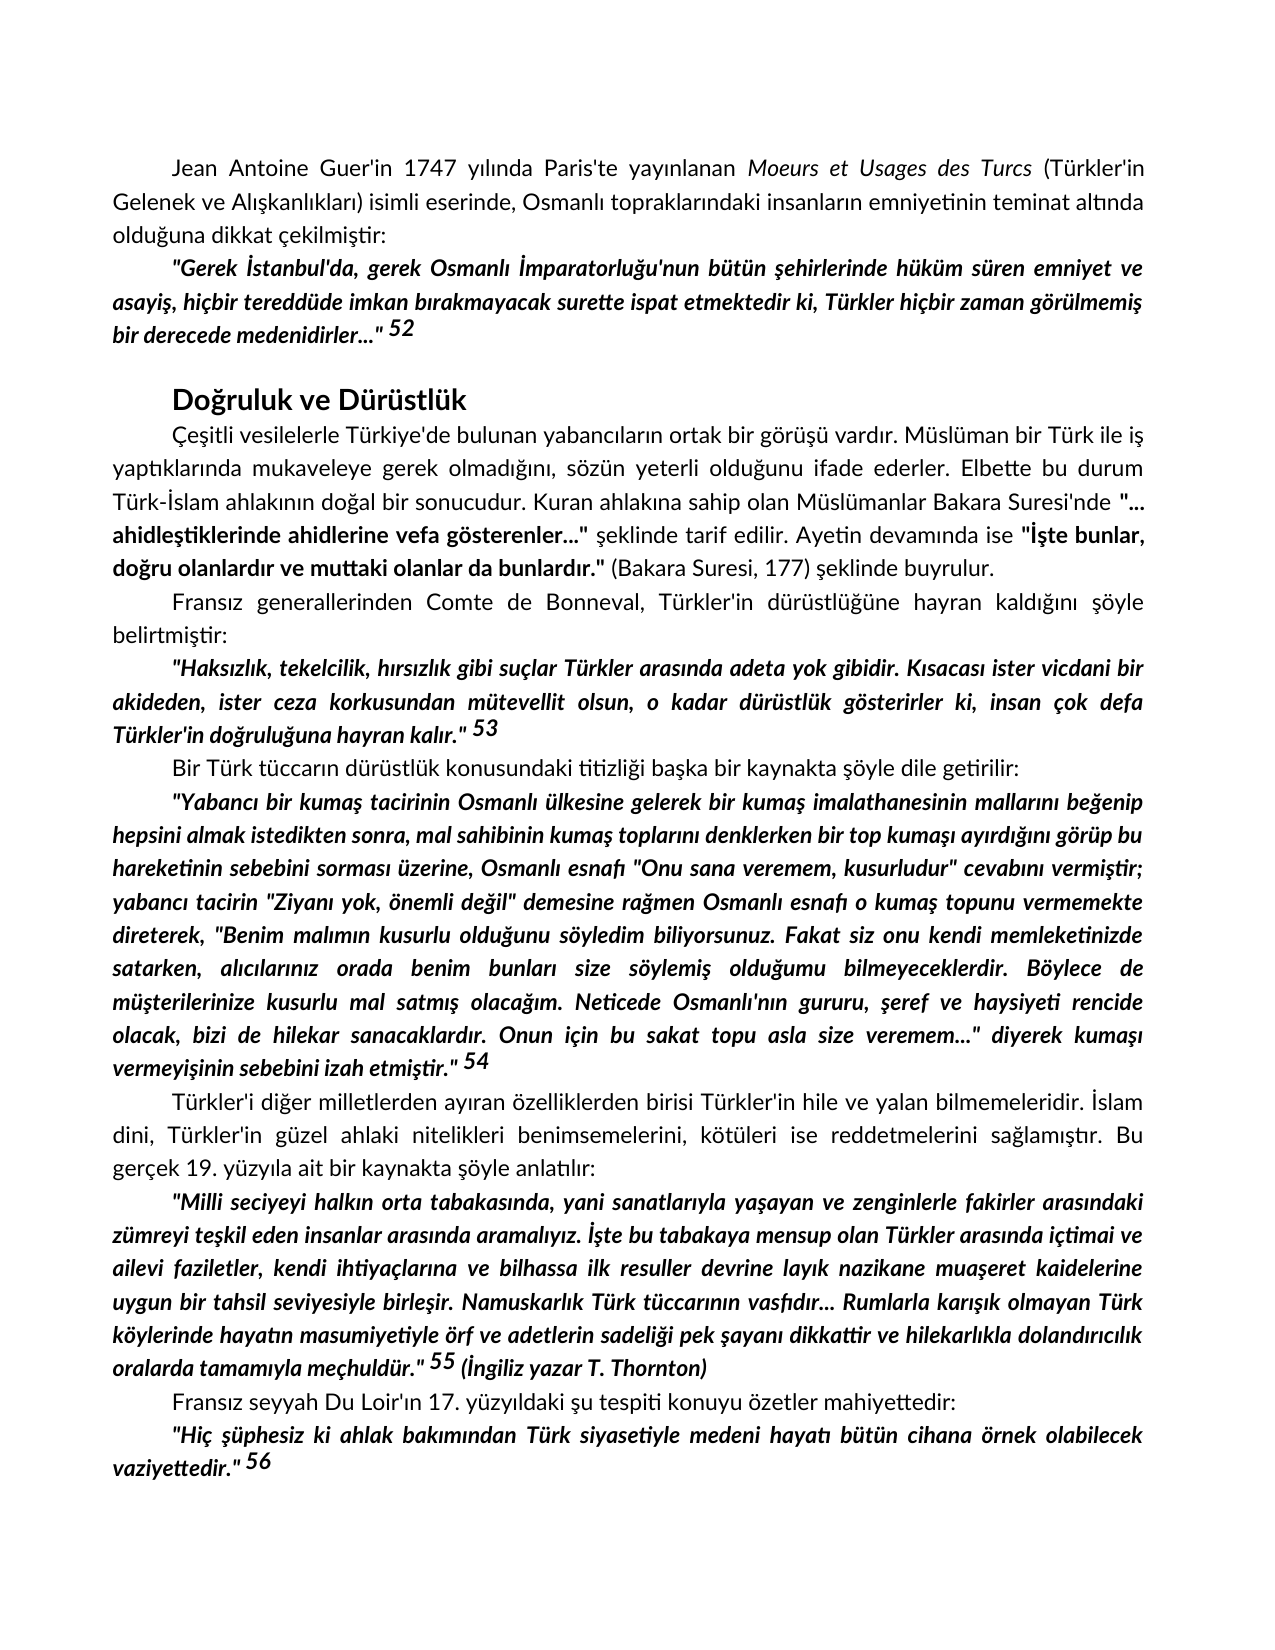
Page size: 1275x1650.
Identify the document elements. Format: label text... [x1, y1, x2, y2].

text Bir Türk tüccarın dürüstlük konusundaki titizliği başka bir kaynakta şöyle dile getirilir: [112, 750, 1145, 783]
text "Milli seciyeyi halkın orta tabakasında, yani sanatlarıyla yaşayan ve zenginlerle fakirler arasındaki zümreyi teşkil eden insanlar arasında aramalıyız. İşte bu tabakaya mensup olan Türkler arasında içtimai ve ailevi faziletler, kendi ihtiyaçlarına ve bilhassa ilk resuller devrine layık nazikane muaşeret kaidelerine uygun bir tahsil seviyesiyle birleşir. Namuskarlık Türk tüccarının vasfıdır... Rumlarla karışık olmayan Türk köylerinde hayatın masumiyetiyle örf ve adetlerin sadeliği pek şayanı dikkattir ve hilekarlıkla dolandırıcılık oralarda tamamıyla meçhuldür." 55 (İngiliz yazar T. Thornton) [112, 1183, 1145, 1383]
text Fransız seyyah Du Loir'ın 17. yüzyıldaki şu tespiti konuyu özetler mahiyettedir: [112, 1383, 1145, 1417]
text "Haksızlık, tekelcilik, hırsızlık gibi suçlar Türkler arasında adeta yok gibidir. Kısacası ister vicdani bir akideden, ister ceza korkusundan mütevellit olsun, o kadar dürüstlük gösterirler ki, insan çok defa Türkler'in doğruluğuna hayran kalır." 53 [112, 650, 1145, 750]
text "Hiç şüphesiz ki ahlak bakımından Türk siyasetiyle medeni hayatı bütün cihana örnek olabilecek vaziyettedir." 56 [112, 1417, 1145, 1483]
text Çeşitli vesilelerle Türkiye'de bulunan yabancıların ortak bir görüşü vardır. Müslüman bir Türk ile iş yaptıklarında mukaveleye gerek olmadığını, sözün yeterli olduğunu ifade ederler. Elbette bu durum Türk-İslam ahlakının doğal bir sonucudur. Kuran ahlakına sahip olan Müslümanlar Bakara Suresi'nde "... ahidleştiklerinde ahidlerine vefa gösterenler..." şeklinde tarif edilir. Ayetin devamında ise "İşte bunlar, doğru olanlardır ve muttaki olanlar da bunlardır." (Bakara Suresi, 177) şeklinde buyrulur. [112, 417, 1145, 583]
text "Yabancı bir kumaş tacirinin Osmanlı ülkesine gelerek bir kumaş imalathanesinin mallarını beğenip hepsini almak istedikten sonra, mal sahibinin kumaş toplarını denklerken bir top kumaşı ayırdığını görüp bu hareketinin sebebini sorması üzerine, Osmanlı esnafı "Onu sana veremem, kusurludur" cevabını vermiştir; yabancı tacirin "Ziyanı yok, önemli değil" demesine rağmen Osmanlı esnafı o kumaş topunu vermemekte direterek, "Benim malımın kusurlu olduğunu söyledim biliyorsunuz. Fakat siz onu kendi memleketinizde satarken, alıcılarınız orada benim bunları size söylemiş olduğumu bilmeyeceklerdir. Böylece de müşterilerinize kusurlu mal satmış olacağım. Neticede Osmanlı'nın gururu, şeref ve haysiyeti rencide olacak, bizi de hilekar sanacaklardır. Onun için bu sakat topu asla size veremem..." diyerek kumaşı vermeyişinin sebebini izah etmiştir." 54 [112, 783, 1145, 1083]
text Doğruluk ve Dürüstlük [112, 383, 1145, 417]
text Jean Antoine Guer'in 1747 yılında Paris'te yayınlanan Moeurs et Usages des Turcs (Türkler'in Gelenek ve Alışkanlıkları) isimli eserinde, Osmanlı topraklarındaki insanların emniyetinin teminat altında olduğuna dikkat çekilmiştir: [112, 150, 1145, 250]
text Fransız generallerinden Comte de Bonneval, Türkler'in dürüstlüğüne hayran kaldığını şöyle belirtmiştir: [112, 583, 1145, 650]
text Türkler'i diğer milletlerden ayıran özelliklerden birisi Türkler'in hile ve yalan bilmemeleridir. İslam dini, Türkler'in güzel ahlaki nitelikleri benimsemelerini, kötüleri ise reddetmelerini sağlamıştır. Bu gerçek 19. yüzyıla ait bir kaynakta şöyle anlatılır: [112, 1083, 1145, 1183]
text "Gerek İstanbul'da, gerek Osmanlı İmparatorluğu'nun bütün şehirlerinde hüküm süren emniyet ve asayiş, hiçbir tereddüde imkan bırakmayacak surette ispat etmektedir ki, Türkler hiçbir zaman görülmemiş bir derecede medenidirler..." 52 [112, 250, 1145, 350]
